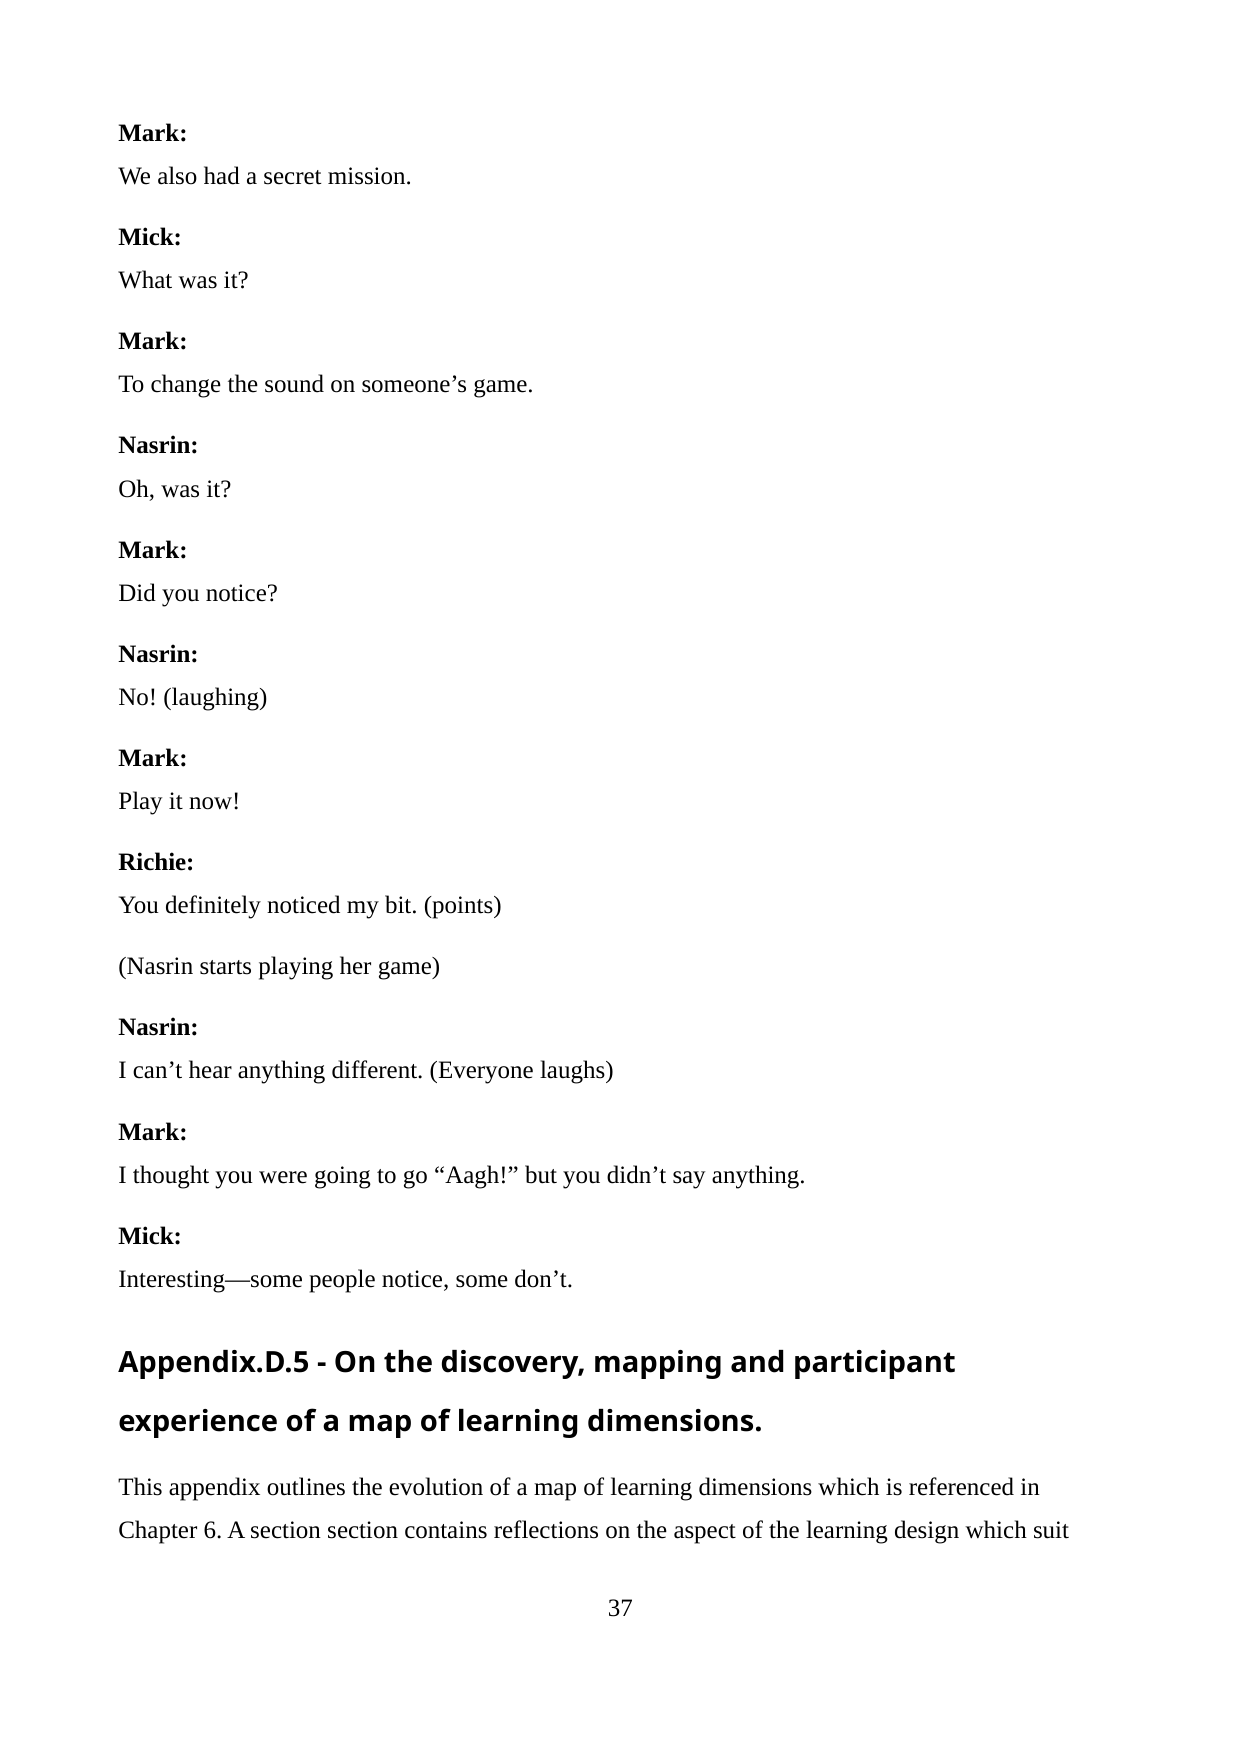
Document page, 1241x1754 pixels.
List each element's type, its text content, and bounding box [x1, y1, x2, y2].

text Nasrin: No! (laughing) [118, 639, 1122, 711]
text Mick: Interesting—some people notice, some don’t. [118, 1221, 1122, 1293]
text Mark: Play it now! [118, 743, 1122, 815]
text Mick: What was it? [118, 222, 1122, 294]
text Richie: You definitely noticed my bit. (points) [118, 847, 1122, 919]
text Mark: To change the sound on someone’s game. [118, 326, 1122, 398]
text (Nasrin starts playing her game) [118, 951, 1122, 980]
text Mark: Did you notice? [118, 535, 1122, 607]
text Mark: I thought you were going to go “Aagh!” but you didn’t say anything. [118, 1117, 1122, 1188]
subtitle Appendix.D.5 - On the discovery, mapping and participant experience of a map of learning dimensions. [118, 1341, 1122, 1440]
text Nasrin: I can’t hear anything different. (Everyone laughs) [118, 1012, 1122, 1084]
text This appendix outlines the evolution of a map of learning dimensions which is referenced in Chapter 6. A section section contains reflections on the aspect of the learning design which suit [118, 1472, 1122, 1544]
text Mark: We also had a secret mission. [118, 118, 1122, 190]
text Nasrin: Oh, was it? [118, 431, 1122, 502]
